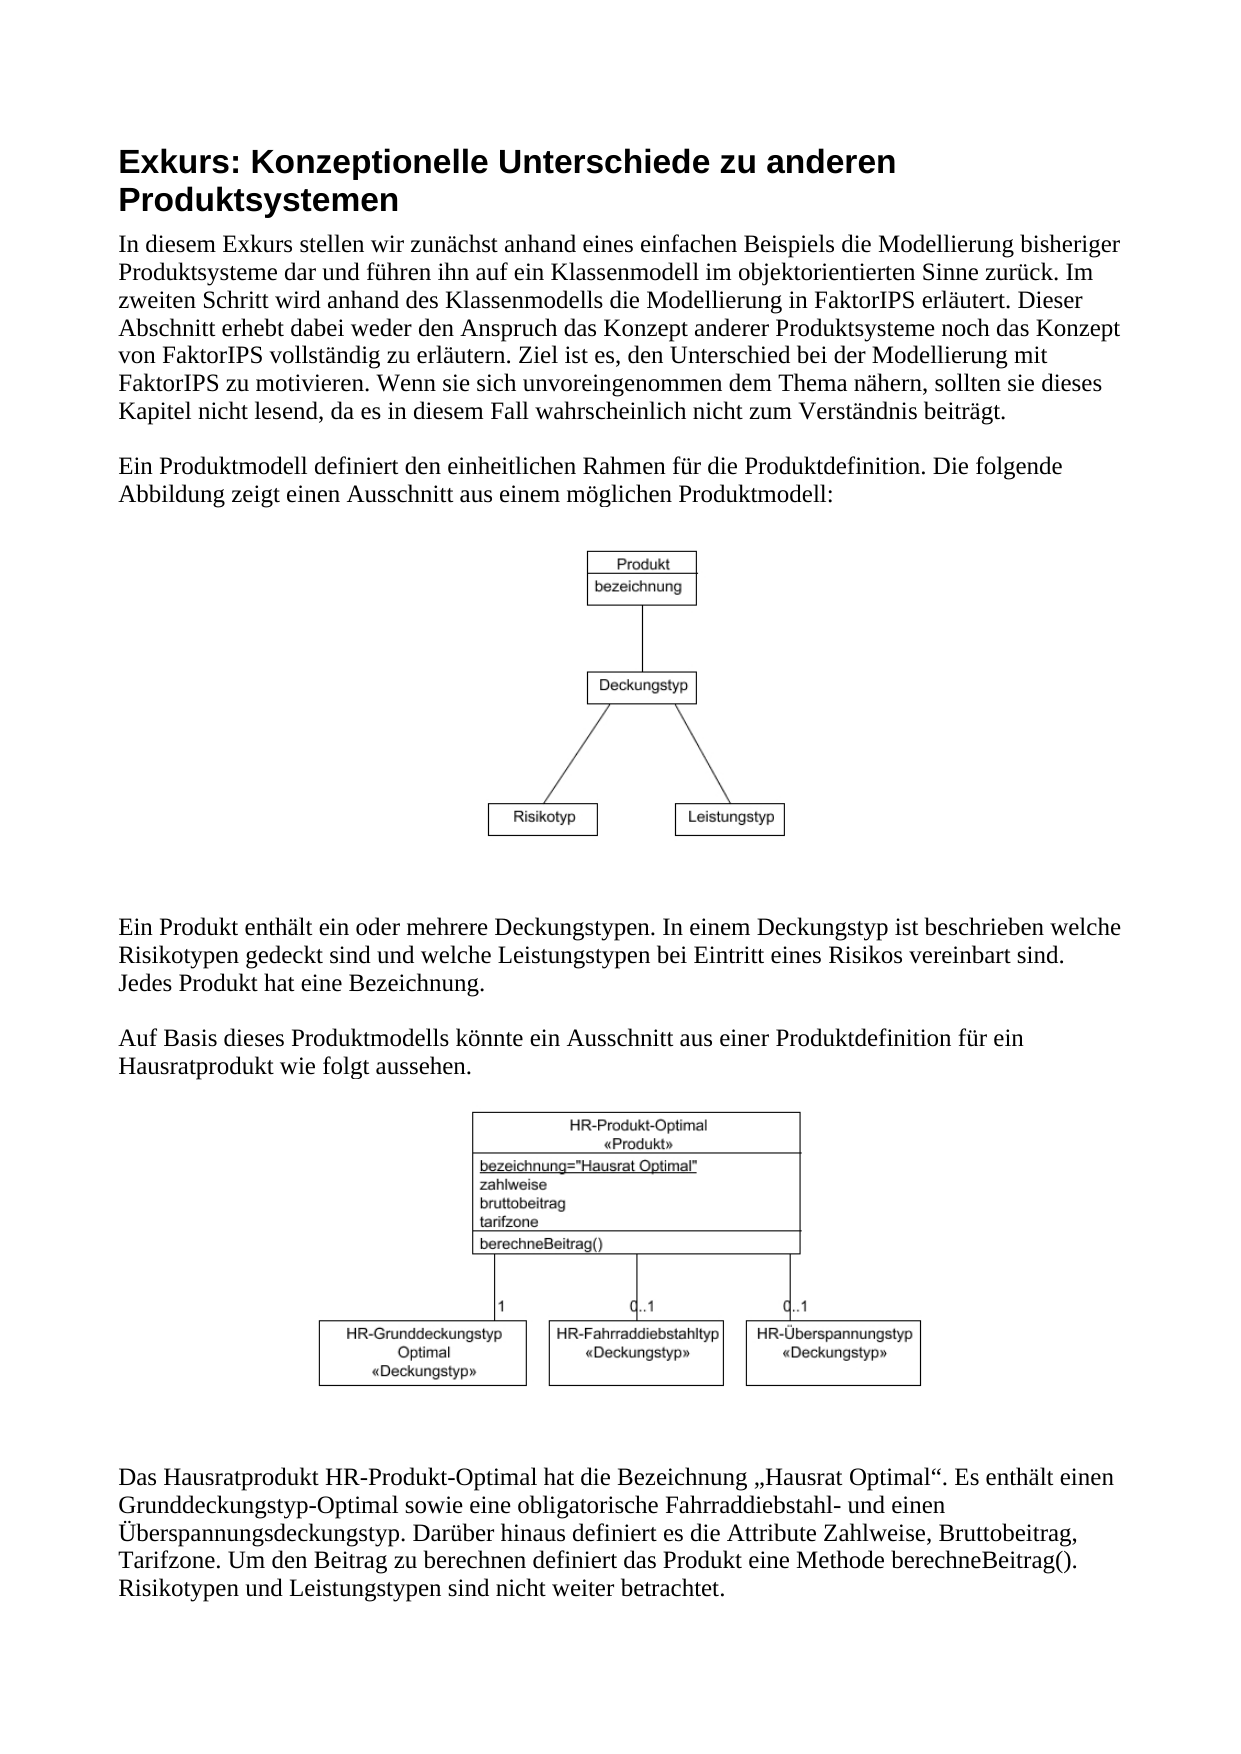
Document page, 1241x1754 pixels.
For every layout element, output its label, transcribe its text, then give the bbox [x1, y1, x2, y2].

text Das Hausratprodukt HR-Produkt-Optimal hat die Bezeichnung „Hausrat Optimal“. Es enthält einen Grunddeckungstyp-Optimal sowie eine obligatorische Fahrraddiebstahl- und einen Überspannungsdeckungstyp. Darüber hinaus definiert es die Attribute Zahlweise, Bruttobeitrag, Tarifzone. Um den Beitrag zu berechnen definiert das Produkt eine Methode berechneBeitrag(). Risikotypen und Leistungstypen sind nicht weiter betrachtet. [118, 1463, 1122, 1602]
text Ein Produktmodell definiert den einheitlichen Rahmen für die Produktdefinition. Die folgende Abbildung zeigt einen Ausschnitt aus einem möglichen Produktmodell: [118, 452, 1122, 508]
text Auf Basis dieses Produktmodells könnte ein Ausschnitt aus einer Produktdefinition für ein Hausratprodukt wie folgt aussehen. [118, 1024, 1122, 1079]
picture [433, 507, 807, 858]
picture [297, 1079, 943, 1408]
text Ein Produkt enthält ein oder mehrere Deckungstypen. In einem Deckungstyp ist beschrieben welche Risikotypen gedeckt sind und welche Leistungstypen bei Eintritt eines Risikos vereinbart sind. Jedes Produkt hat eine Bezeichnung. [118, 913, 1122, 996]
subtitle Exkurs: Konzeptionelle Unterschiede zu anderen Produktsystemen [118, 143, 1122, 218]
text In diesem Exkurs stellen wir zunächst anhand eines einfachen Beispiels die Modellierung bisheriger Produktsysteme dar und führen ihn auf ein Klassenmodell im objektorientierten Sinne zurück. Im zweiten Schritt wird anhand des Klassenmodells die Modellierung in FaktorIPS erläutert. Dieser Abschnitt erhebt dabei weder den Anspruch das Konzept anderer Produktsysteme noch das Konzept von FaktorIPS vollständig zu erläutern. Ziel ist es, den Unterschied bei der Modellierung mit FaktorIPS zu motivieren. Wenn sie sich unvoreingenommen dem Thema nähern, sollten sie dieses Kapitel nicht lesend, da es in diesem Fall wahrscheinlich nicht zum Verständnis beiträgt. [118, 231, 1122, 424]
